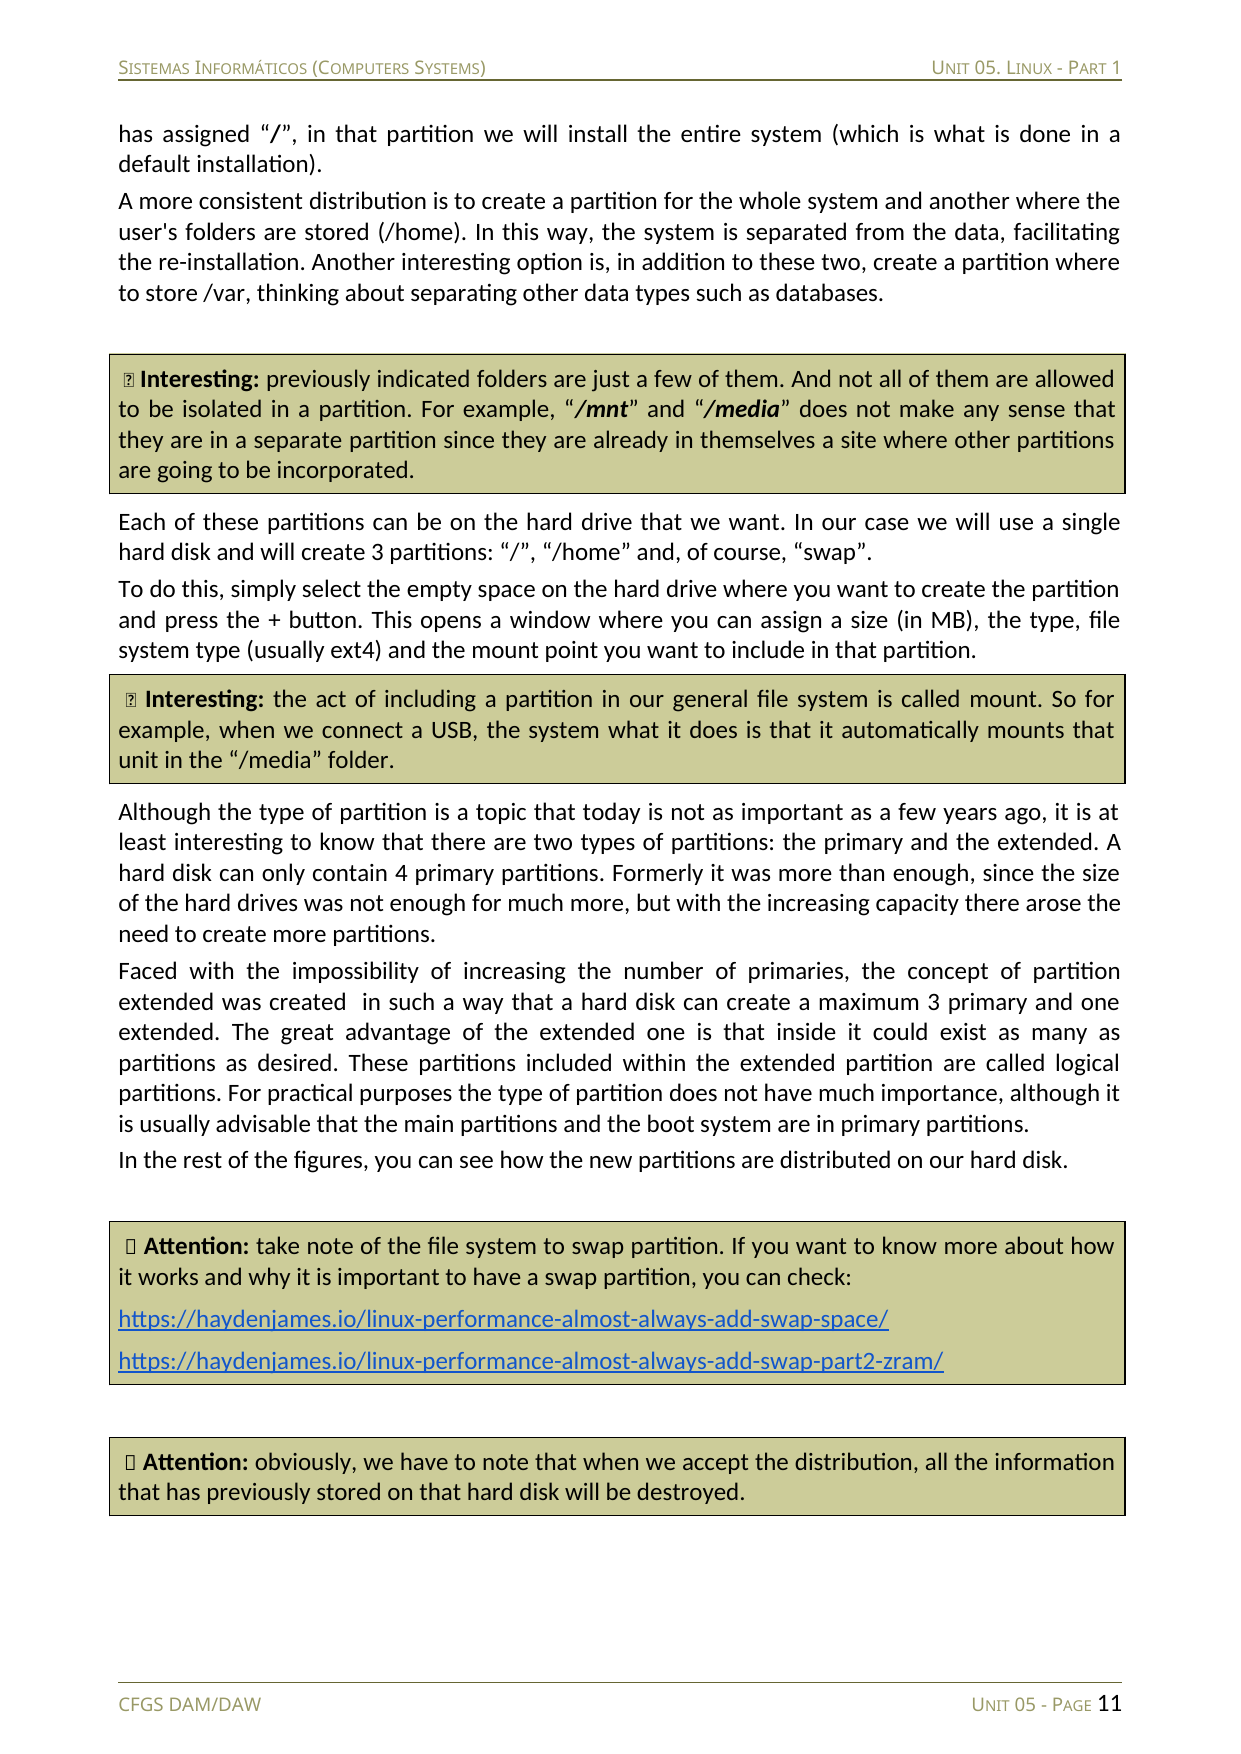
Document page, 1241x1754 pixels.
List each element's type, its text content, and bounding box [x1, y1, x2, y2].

text To do this, simply select the empty space on the hard drive where you want to create the partition and press the + button. This opens a window where you can assign a size (in MB), the type, file system type (usually ext4) and the mount point you want to include in that partition. [118, 573, 1122, 665]
text https://haydenjames.io/linux-performance-almost-always-add-swap-space/ [110, 1294, 1124, 1334]
text ❕ Attention: obviously, we have to note that when we accept the distribution, all the information that has previously stored on that hard disk will be destroyed. [110, 1438, 1124, 1515]
text In the rest of the figures, you can see how the new partitions are distributed on our hard disk. [118, 1145, 1122, 1175]
text has assigned “/”, in that partition we will install the entire system (which is what is done in a default installation). [118, 118, 1122, 179]
text 💬 Interesting: the act of including a partition in our general file system is called mount. So for example, when we connect a USB, the system what it does is that it automatically mounts that unit in the “/media” folder. [110, 675, 1124, 783]
text https://haydenjames.io/linux-performance-almost-always-add-swap-part2-zram/ [110, 1336, 1124, 1384]
text Faced with the impossibility of increasing the number of primaries, the concept of partition extended was created in such a way that a hard disk can create a maximum 3 primary and one extended. The great advantage of the extended one is that inside it could exist as many as partitions as desired. These partitions included within the extended partition are called logical partitions. For practical purposes the type of partition does not have much importance, although it is usually advisable that the main partitions and the boot system are in primary partitions. [118, 955, 1122, 1138]
text Each of these partitions can be on the hard drive that we want. In our case we will use a single hard disk and will create 3 partitions: “/”, “/home” and, of course, “swap”. [118, 506, 1122, 567]
text 💬 Interesting: previously indicated folders are just a few of them. And not all of them are allowed to be isolated in a partition. For example, “/mnt” and “/media” does not make any sense that they are in a separate partition since they are already in themselves a site where other partitions are going to be incorporated. [110, 355, 1124, 493]
text ❕ Attention: take note of the file system to swap partition. If you want to know more about how it works and why it is important to have a swap partition, you can check: [110, 1222, 1124, 1291]
text A more consistent distribution is to create a partition for the whole system and another where the user's folders are stored (/home). In this way, the system is separated from the data, facilitating the re-installation. Another interesting option is, in addition to these two, create a partition where to store /var, thinking about separating other data types such as databases. [118, 186, 1122, 308]
text Although the type of partition is a topic that today is not as important as a few years ago, it is at least interesting to know that there are two types of partitions: the primary and the extended. A hard disk can only contain 4 primary partitions. Formerly it was more than enough, since the size of the hard drives was not enough for much more, but with the increasing capacity there arose the need to create more partitions. [118, 796, 1122, 949]
